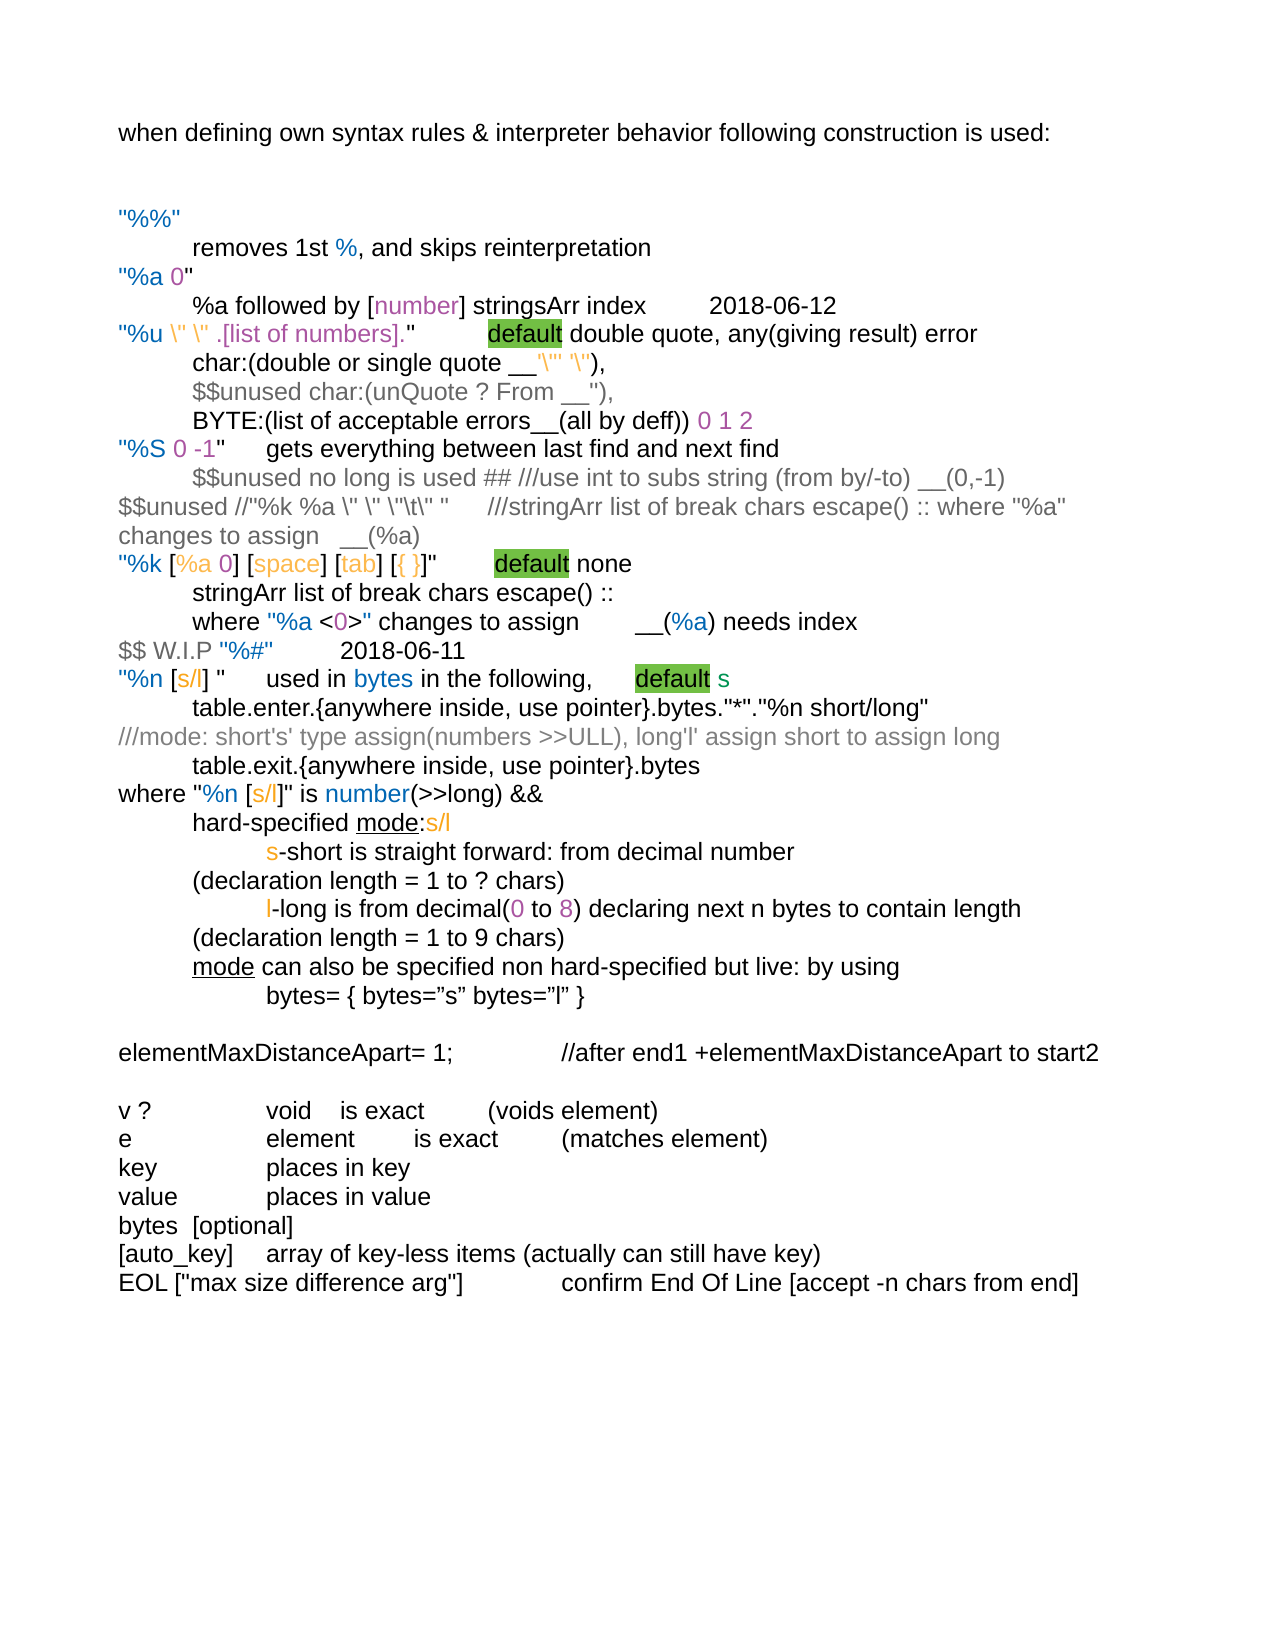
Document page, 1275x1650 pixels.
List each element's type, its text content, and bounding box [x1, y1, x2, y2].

text "%a 0" [118, 262, 1157, 291]
text "%n [s/l] " used in bytes in the following, default s [118, 664, 1157, 693]
text table.enter.{anywhere inside, use pointer}.bytes."*"."%n short/long" [118, 693, 1157, 722]
text bytes= { bytes=”s” bytes=”l” } [118, 981, 1157, 1009]
text (declaration length = 1 to ? chars) [118, 866, 1157, 894]
text $$unused char:(unQuote ? From __''), [118, 377, 1157, 406]
text "%k [%a 0] [space] [tab] [{ }]" default none [118, 549, 1157, 578]
text s-short is straight forward: from decimal number [118, 837, 1157, 866]
text [auto_key] array of key-less items (actually can still have key) [118, 1239, 1157, 1268]
text $$ W.I.P "%#" 2018-06-11 [118, 636, 1157, 664]
text where "%a <0>" changes to assign __(%a) needs index [118, 607, 1157, 636]
text BYTE:(list of acceptable errors__(all by deff)) 0 1 2 [118, 406, 1157, 434]
text stringArr list of break chars escape() :: [118, 578, 1157, 607]
text key places in key [118, 1153, 1157, 1182]
text $$unused //"%k %a \" \" \"\t\" " ///stringArr list of break chars escape() :: where "%a" changes to assign __(%a) [118, 492, 1157, 549]
text e element is exact (matches element) [118, 1124, 1157, 1153]
text $$unused no long is used ## ///use int to subs string (from by/-to) __(0,-1) [118, 463, 1157, 492]
text %a followed by [number] stringsArr index 2018-06-12 [118, 291, 1157, 319]
text ///mode: short's' type assign(numbers >>ULL), long'l' assign short to assign long [118, 722, 1157, 751]
text char:(double or single quote __'\"' '\''), [118, 348, 1157, 377]
text (declaration length = 1 to 9 chars) [118, 923, 1157, 952]
text bytes [optional] [118, 1211, 1157, 1239]
text value places in value [118, 1182, 1157, 1211]
text "%S 0 -1" gets everything between last find and next find [118, 434, 1157, 463]
text mode can also be specified non hard-specified but live: by using [118, 952, 1157, 981]
text "%u \" \" .[list of numbers]." default double quote, any(giving result) error [118, 319, 1157, 348]
text when defining own syntax rules & interpreter behavior following construction is used: [118, 118, 1157, 147]
text removes 1st %, and skips reinterpretation [118, 233, 1157, 262]
text l-long is from decimal(0 to 8) declaring next n bytes to contain length [118, 894, 1157, 923]
text elementMaxDistanceApart= 1; //after end1 +elementMaxDistanceApart to start2 [118, 1038, 1157, 1067]
text "%%" [118, 204, 1157, 233]
text hard-specified mode:s/l [118, 808, 1157, 837]
text table.exit.{anywhere inside, use pointer}.bytes [118, 751, 1157, 779]
text where "%n [s/l]" is number(>>long) && [118, 779, 1157, 808]
text EOL ["max size difference arg"] confirm End Of Line [accept -n chars from end] [118, 1268, 1157, 1297]
text v ? void is exact (voids element) [118, 1096, 1157, 1124]
